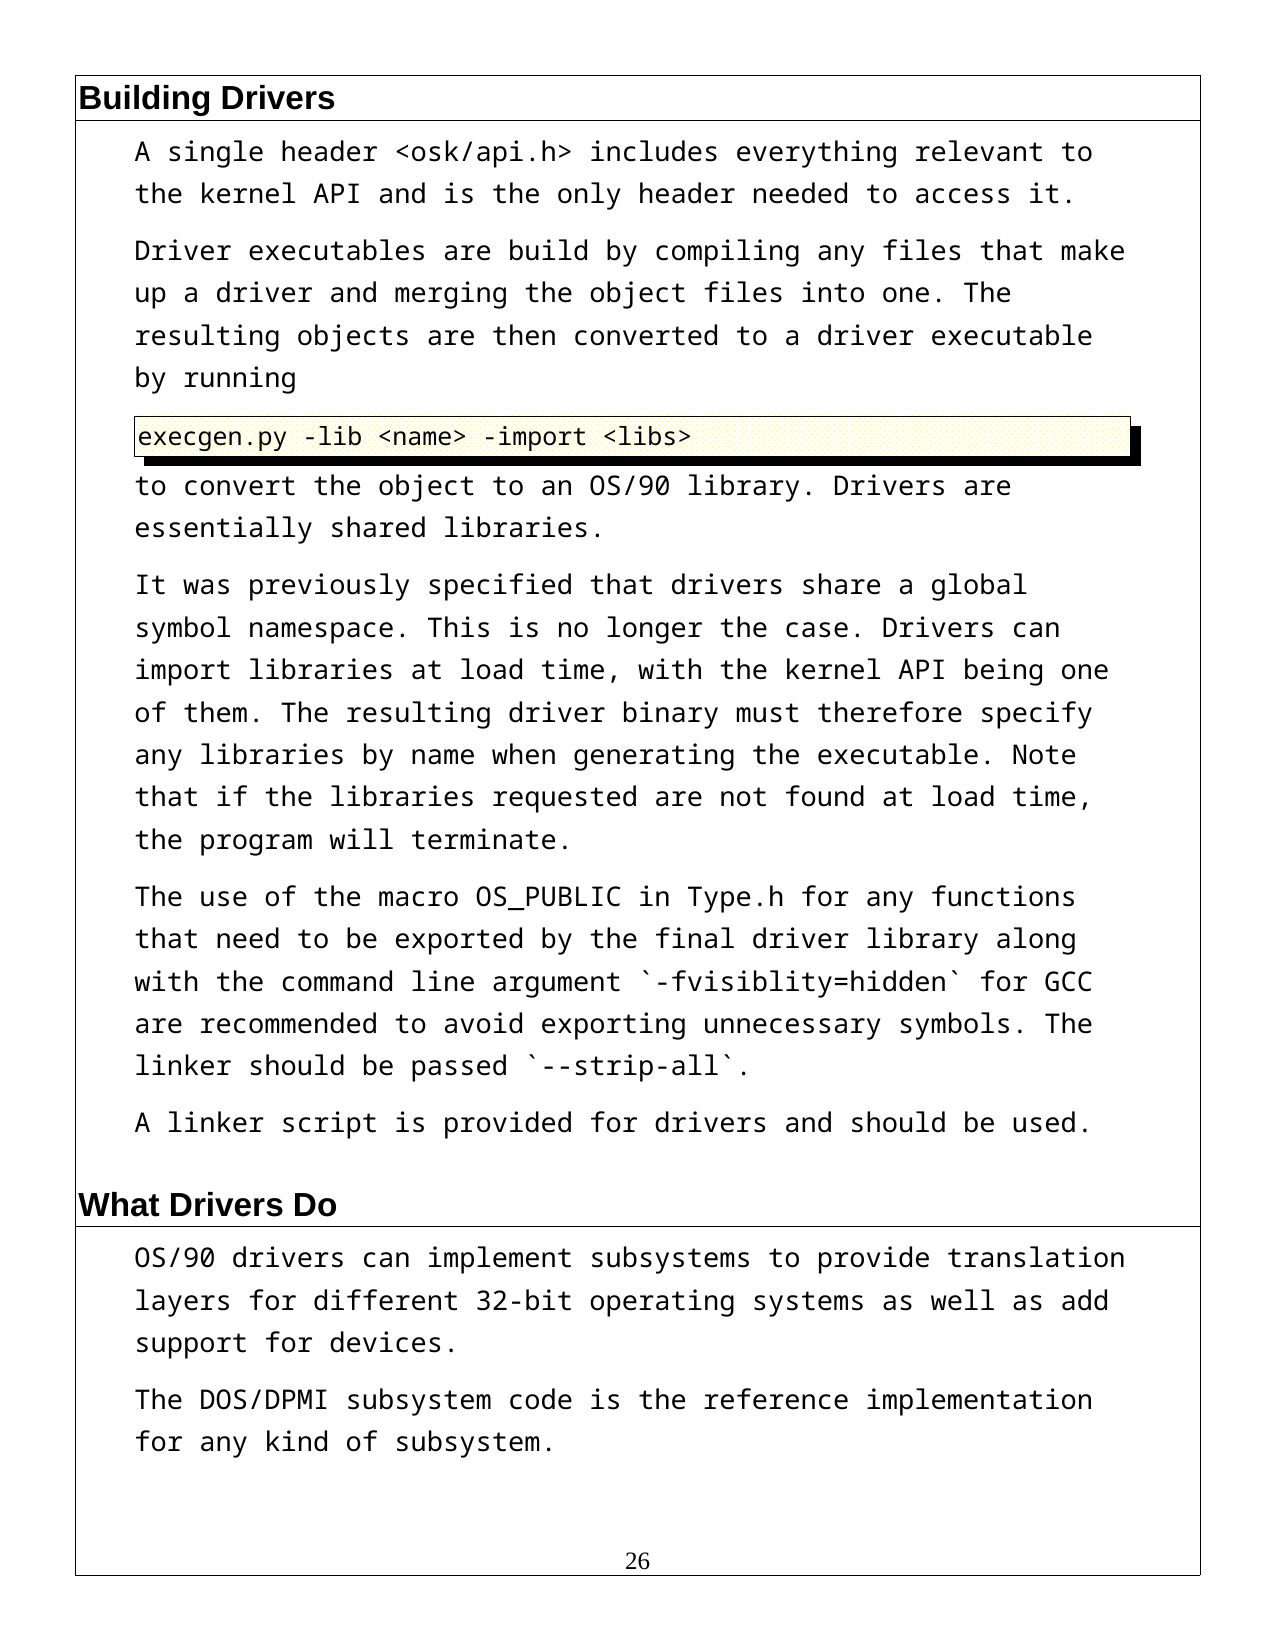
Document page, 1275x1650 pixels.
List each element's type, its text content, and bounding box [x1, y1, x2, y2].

text OS/90 drivers can implement subsystems to provide translation layers for different 32-bit operating systems as well as add support for devices. [134, 1239, 1141, 1360]
text Driver executables are build by compiling any files that make up a driver and merging the object files into one. The resulting objects are then converted to a driver executable by running [134, 232, 1141, 396]
text The DOS/DPMI subsystem code is the reference implementation for any kind of subsystem. [134, 1380, 1141, 1460]
text A linker script is provided for drivers and should be used. [134, 1104, 1141, 1141]
subtitle Building Drivers [76, 76, 1200, 120]
text execgen.py -lib <name> -import <libs> [135, 417, 1130, 456]
subtitle What Drivers Do [76, 1182, 1200, 1226]
text to convert the object to an OS/90 library. Drivers are essentially shared libraries. [134, 466, 1141, 546]
text It was previously specified that drivers share a global symbol namespace. This is no longer the case. Drivers can import libraries at load time, with the kernel API being one of them. The resulting driver binary must therefore specify any libraries by name when generating the executable. Note that if the libraries requested are not found at load time, the program will terminate. [134, 566, 1141, 857]
text A single header <osk/api.h> includes everything relevant to the kernel API and is the only header needed to access it. [134, 132, 1141, 211]
text The use of the macro OS_PUBLIC in Type.h for any functions that need to be exported by the final driver library along with the command line argument `-fvisiblity=hidden` for GCC are recommended to avoid exporting unnecessary symbols. The linker should be passed `--strip-all`. [134, 877, 1141, 1084]
